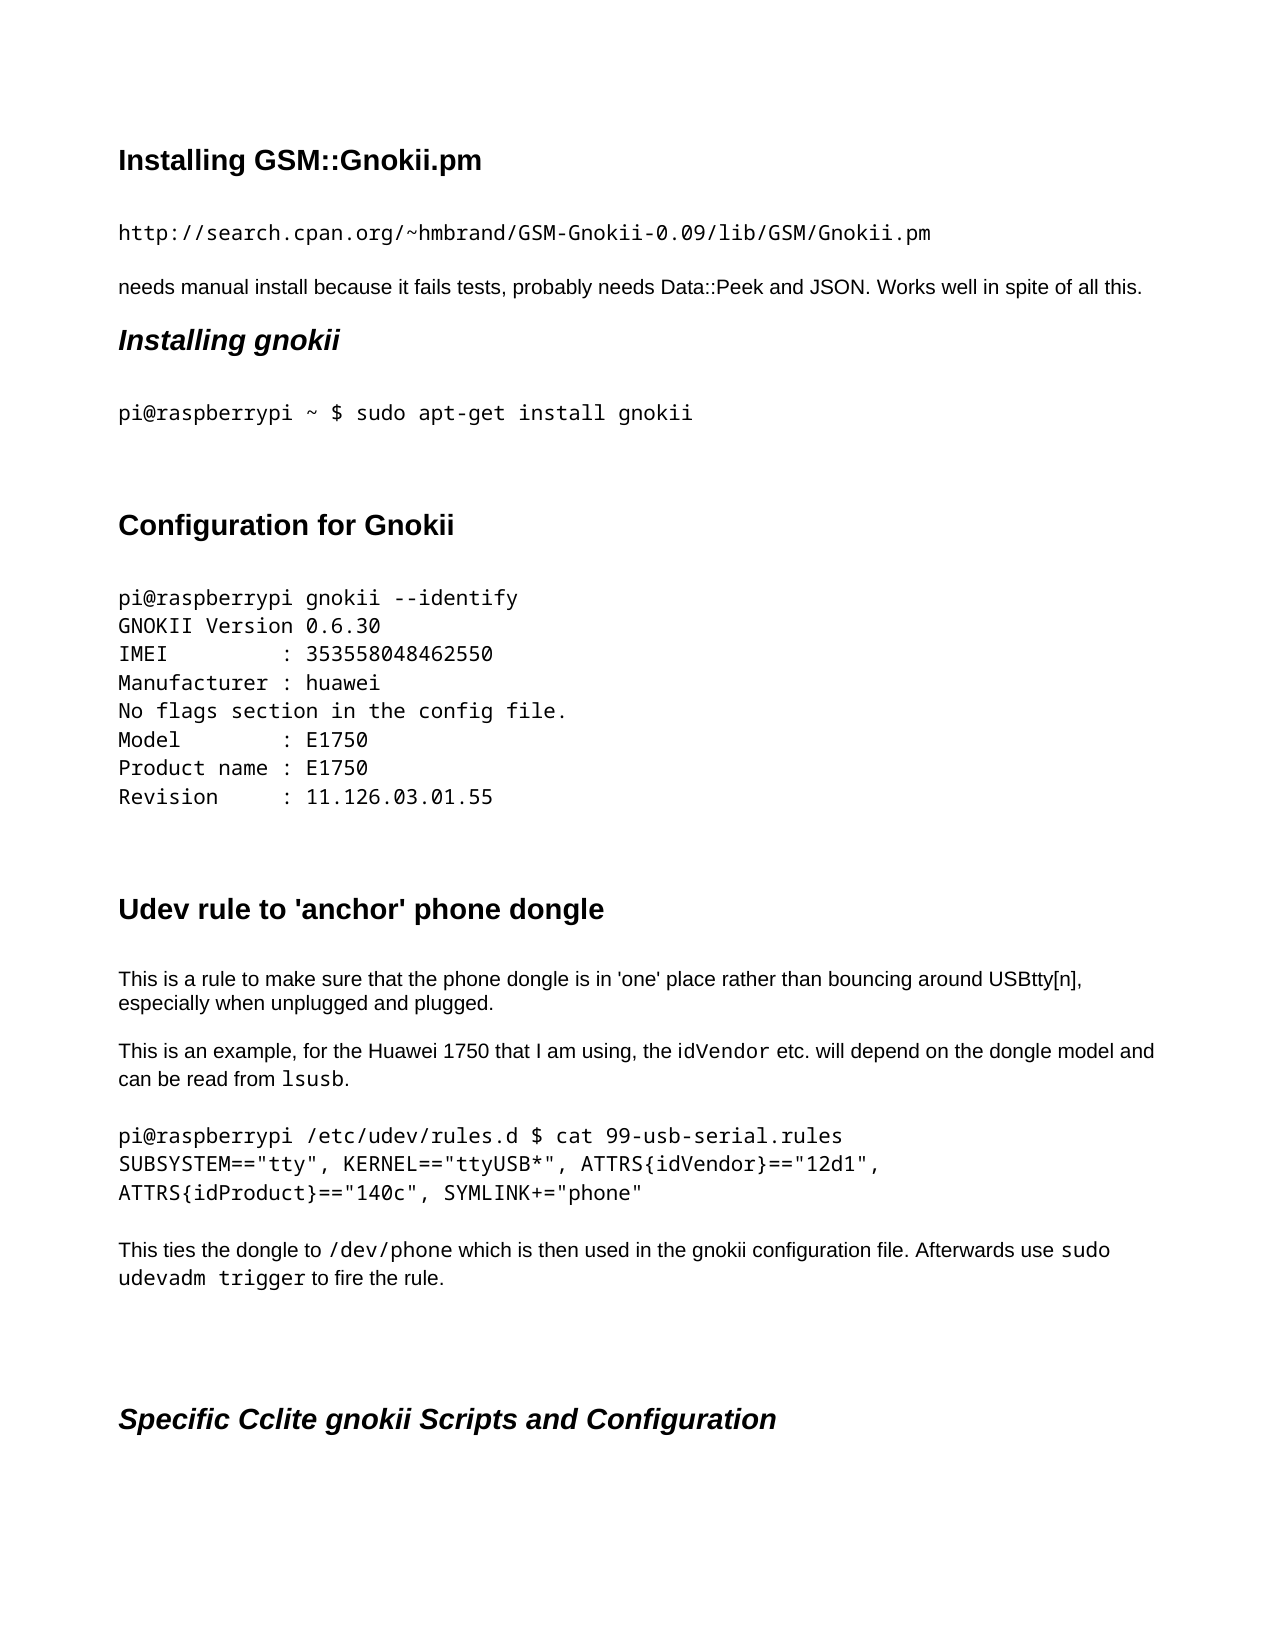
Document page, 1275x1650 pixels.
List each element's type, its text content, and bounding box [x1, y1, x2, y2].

subtitle Installing gnokii [118, 323, 1157, 357]
text pi@raspberrypi gnokii --identify [118, 583, 1157, 611]
text This ties the dongle to /dev/phone which is then used in the gnokii configuration file. Afterwards use sudo udevadm trigger to fire the rule. [118, 1235, 1157, 1292]
text http://search.cpan.org/~hmbrand/GSM-Gnokii-0.09/lib/GSM/Gnokii.pm [118, 218, 1157, 246]
text Manufacturer : huawei [118, 668, 1157, 696]
text GNOKII Version 0.6.30 [118, 611, 1157, 639]
subtitle Udev rule to 'anchor' phone dongle [118, 892, 1157, 926]
text pi@raspberrypi /etc/udev/rules.d $ cat 99-usb-serial.rules [118, 1121, 1157, 1149]
text This is an example, for the Huawei 1750 that I am using, the idVendor etc. will depend on the dongle model and can be read from lsusb. [118, 1038, 1157, 1093]
text SUBSYSTEM=="tty", KERNEL=="ttyUSB*", ATTRS{idVendor}=="12d1", ATTRS{idProduct}=="140c", SYMLINK+="phone" [118, 1149, 1157, 1206]
text This is a rule to make sure that the phone dongle is in 'one' place rather than bouncing around USBtty[n], especially when unplugged and plugged. [118, 967, 1157, 1014]
text Revision : 11.126.03.01.55 [118, 782, 1157, 810]
text Product name : E1750 [118, 753, 1157, 782]
text No flags section in the config file. [118, 696, 1157, 725]
subtitle Configuration for Gnokii [118, 508, 1157, 542]
text Model : E1750 [118, 725, 1157, 753]
subtitle Specific Cclite gnokii Scripts and Configuration [118, 1402, 1157, 1436]
text needs manual install because it fails tests, probably needs Data::Peek and JSON. Works well in spite of all this. [118, 274, 1157, 298]
subtitle Installing GSM::Gnokii.pm [118, 143, 1157, 177]
text pi@raspberrypi ~ $ sudo apt-get install gnokii [118, 398, 1157, 426]
text IMEI : 353558048462550 [118, 639, 1157, 668]
